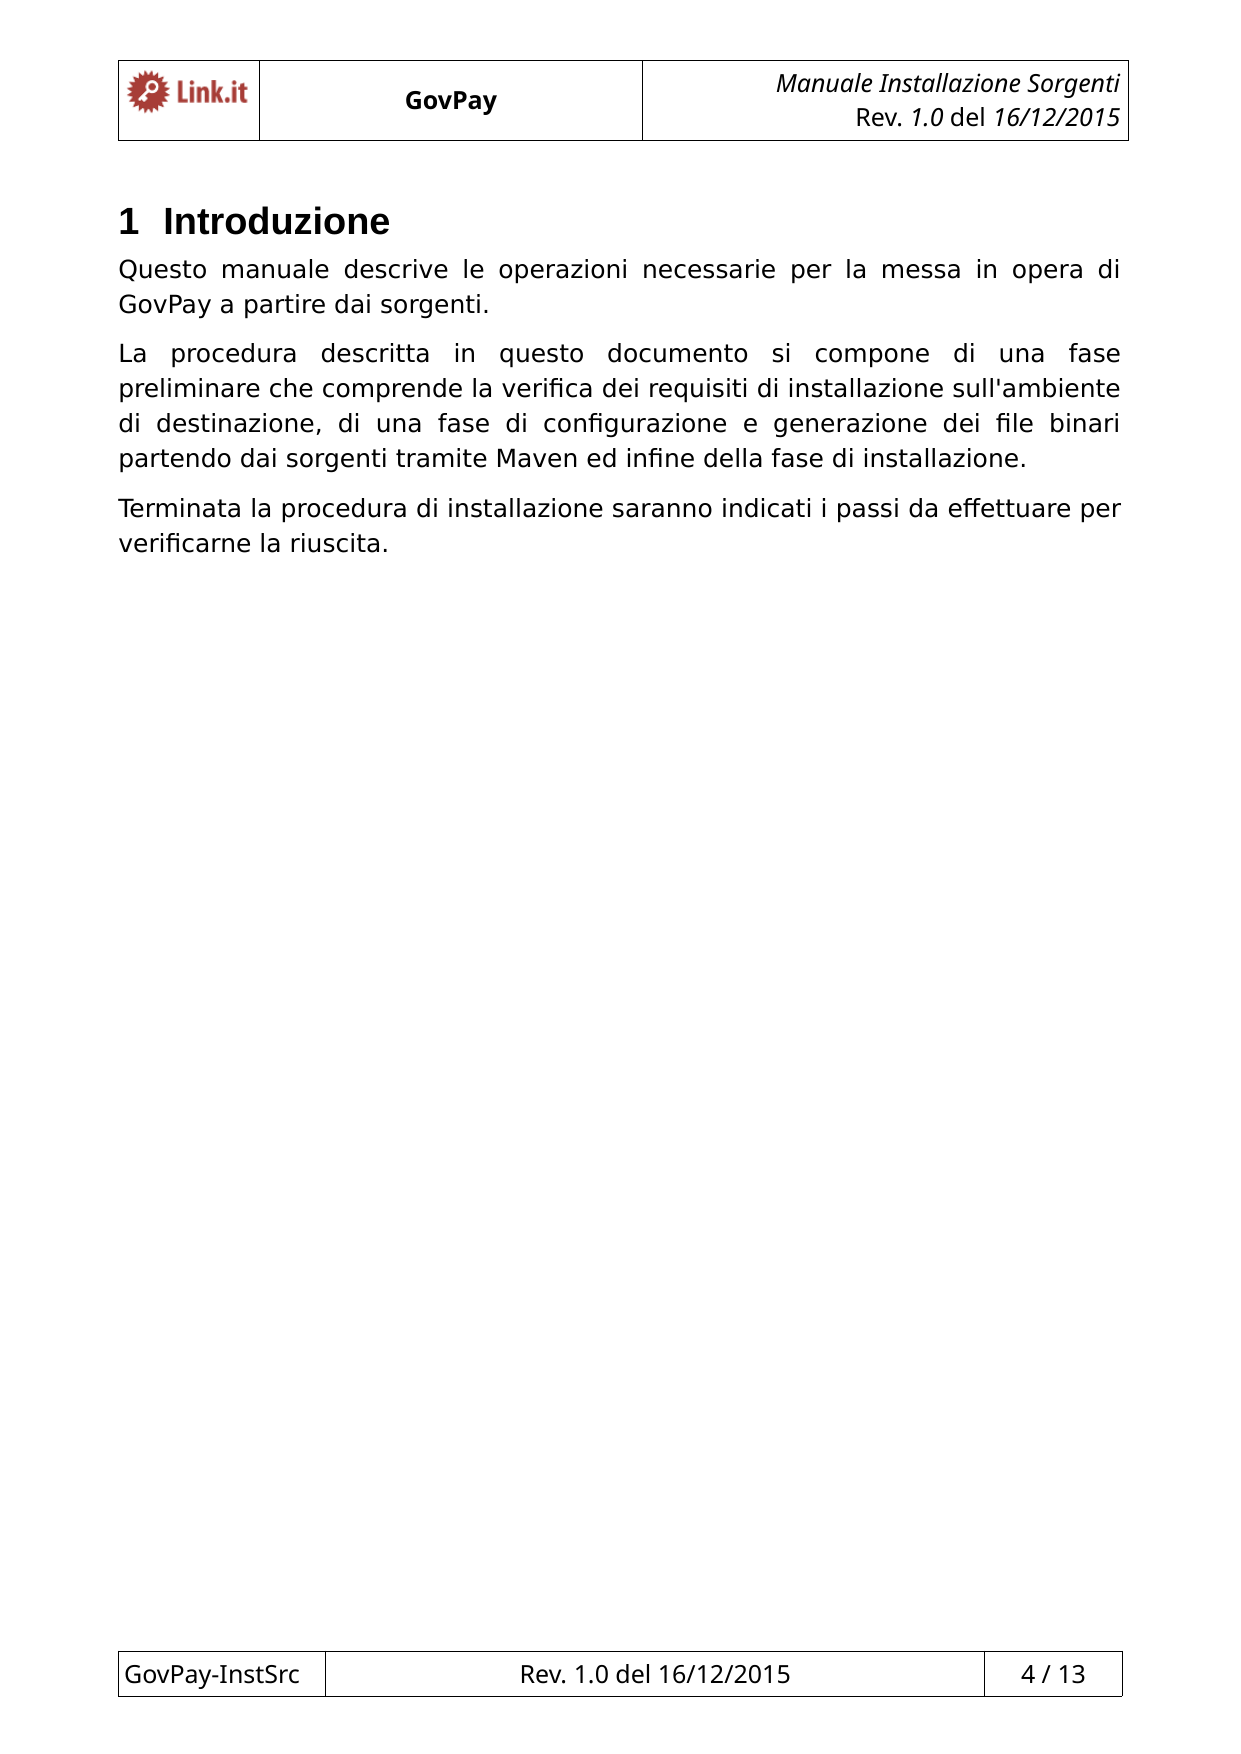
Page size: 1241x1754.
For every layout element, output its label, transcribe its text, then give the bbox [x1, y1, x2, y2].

text Terminata la procedura di installazione saranno indicati i passi da effettuare per verificarne la riuscita. [118, 494, 1122, 558]
subtitle Introduzione [118, 199, 1122, 242]
text Questo manuale descrive le operazioni necessarie per la messa in opera di GovPay a partire dai sorgenti. [118, 255, 1122, 319]
text La procedura descritta in questo documento si compone di una fase preliminare che comprende la verifica dei requisiti di installazione sull'ambiente di destinazione, di una fase di configurazione e generazione dei file binari partendo dai sorgenti tramite Maven ed infine della fase di installazione. [118, 339, 1122, 474]
picture [123, 65, 254, 119]
